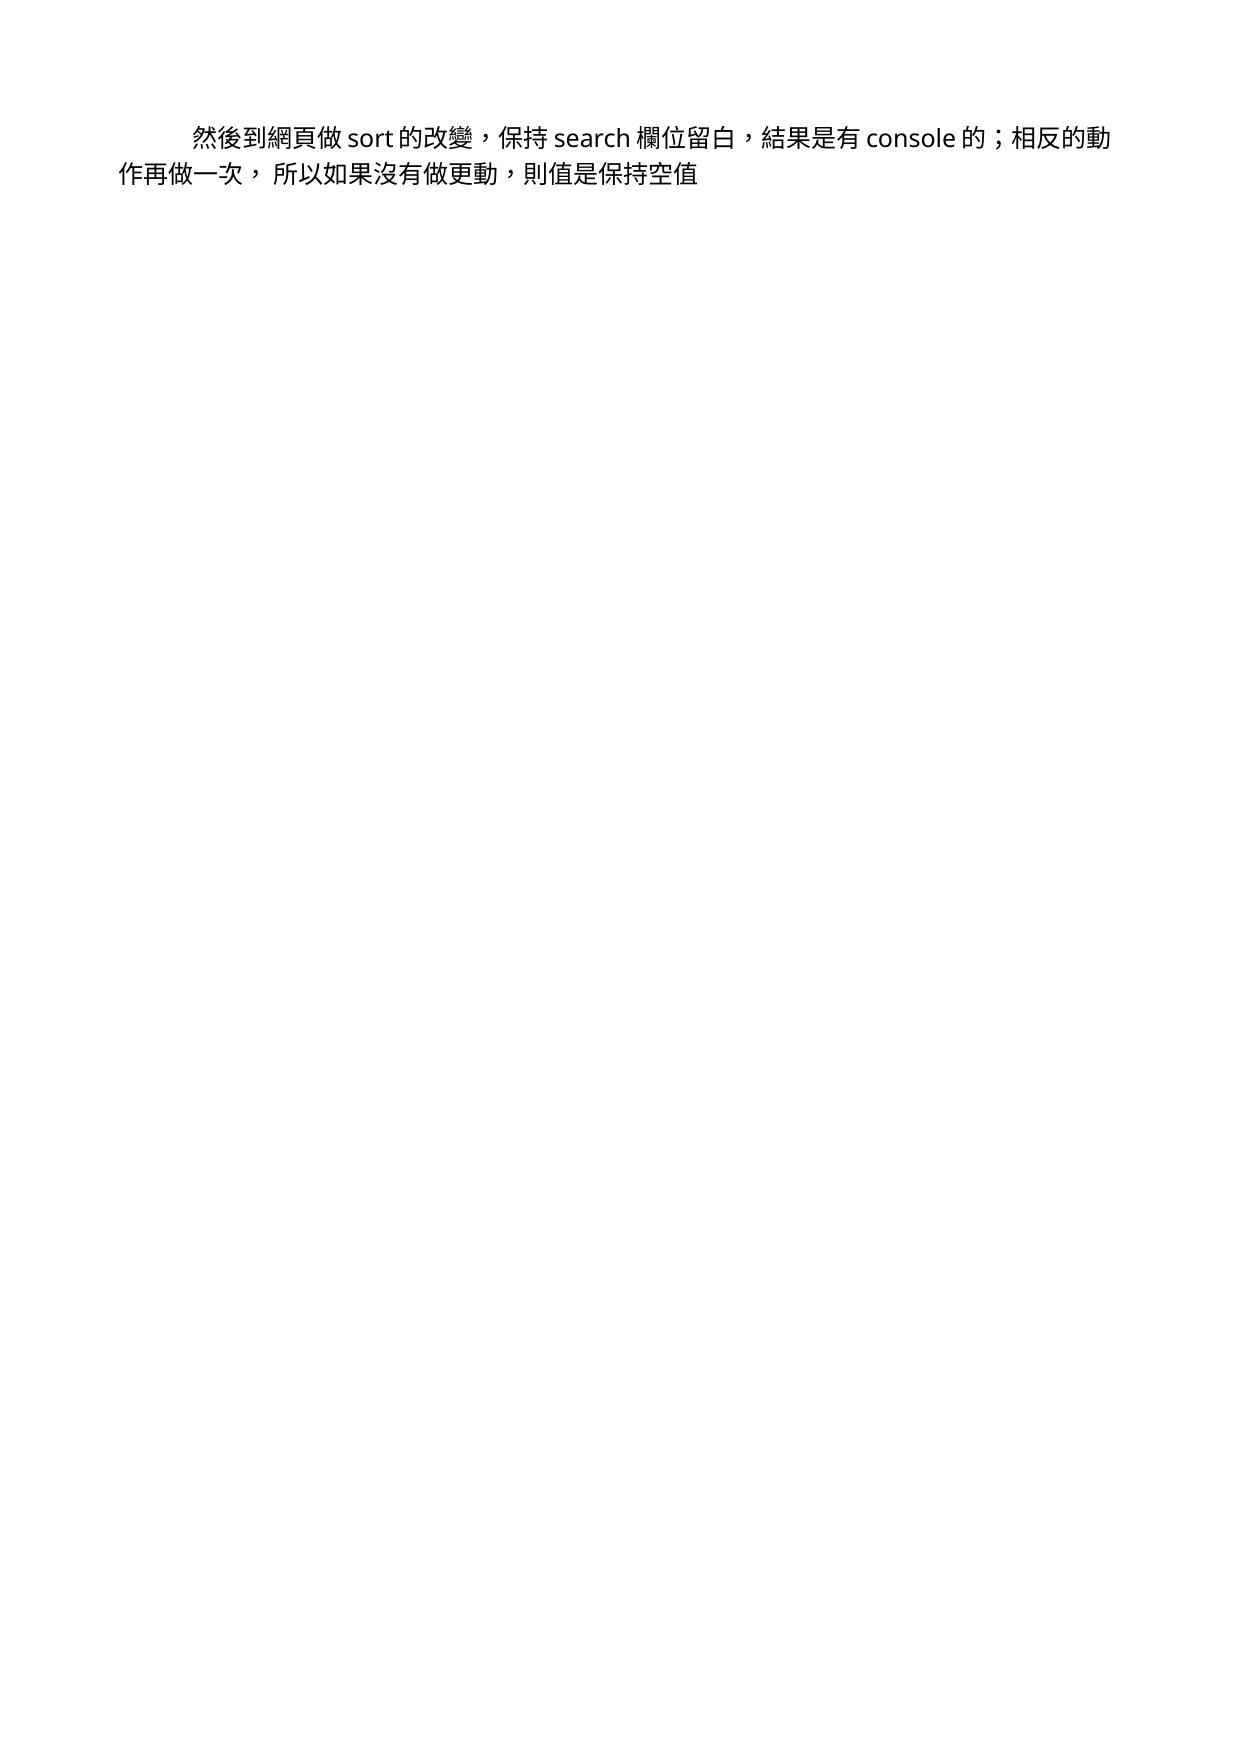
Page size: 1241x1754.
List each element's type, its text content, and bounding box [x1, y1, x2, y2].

text 然後到網頁做sort的改變，保持search欄位留白，結果是有console的；相反的動作再做一次， 所以如果沒有做更動，則值是保持空值 [118, 118, 1122, 191]
